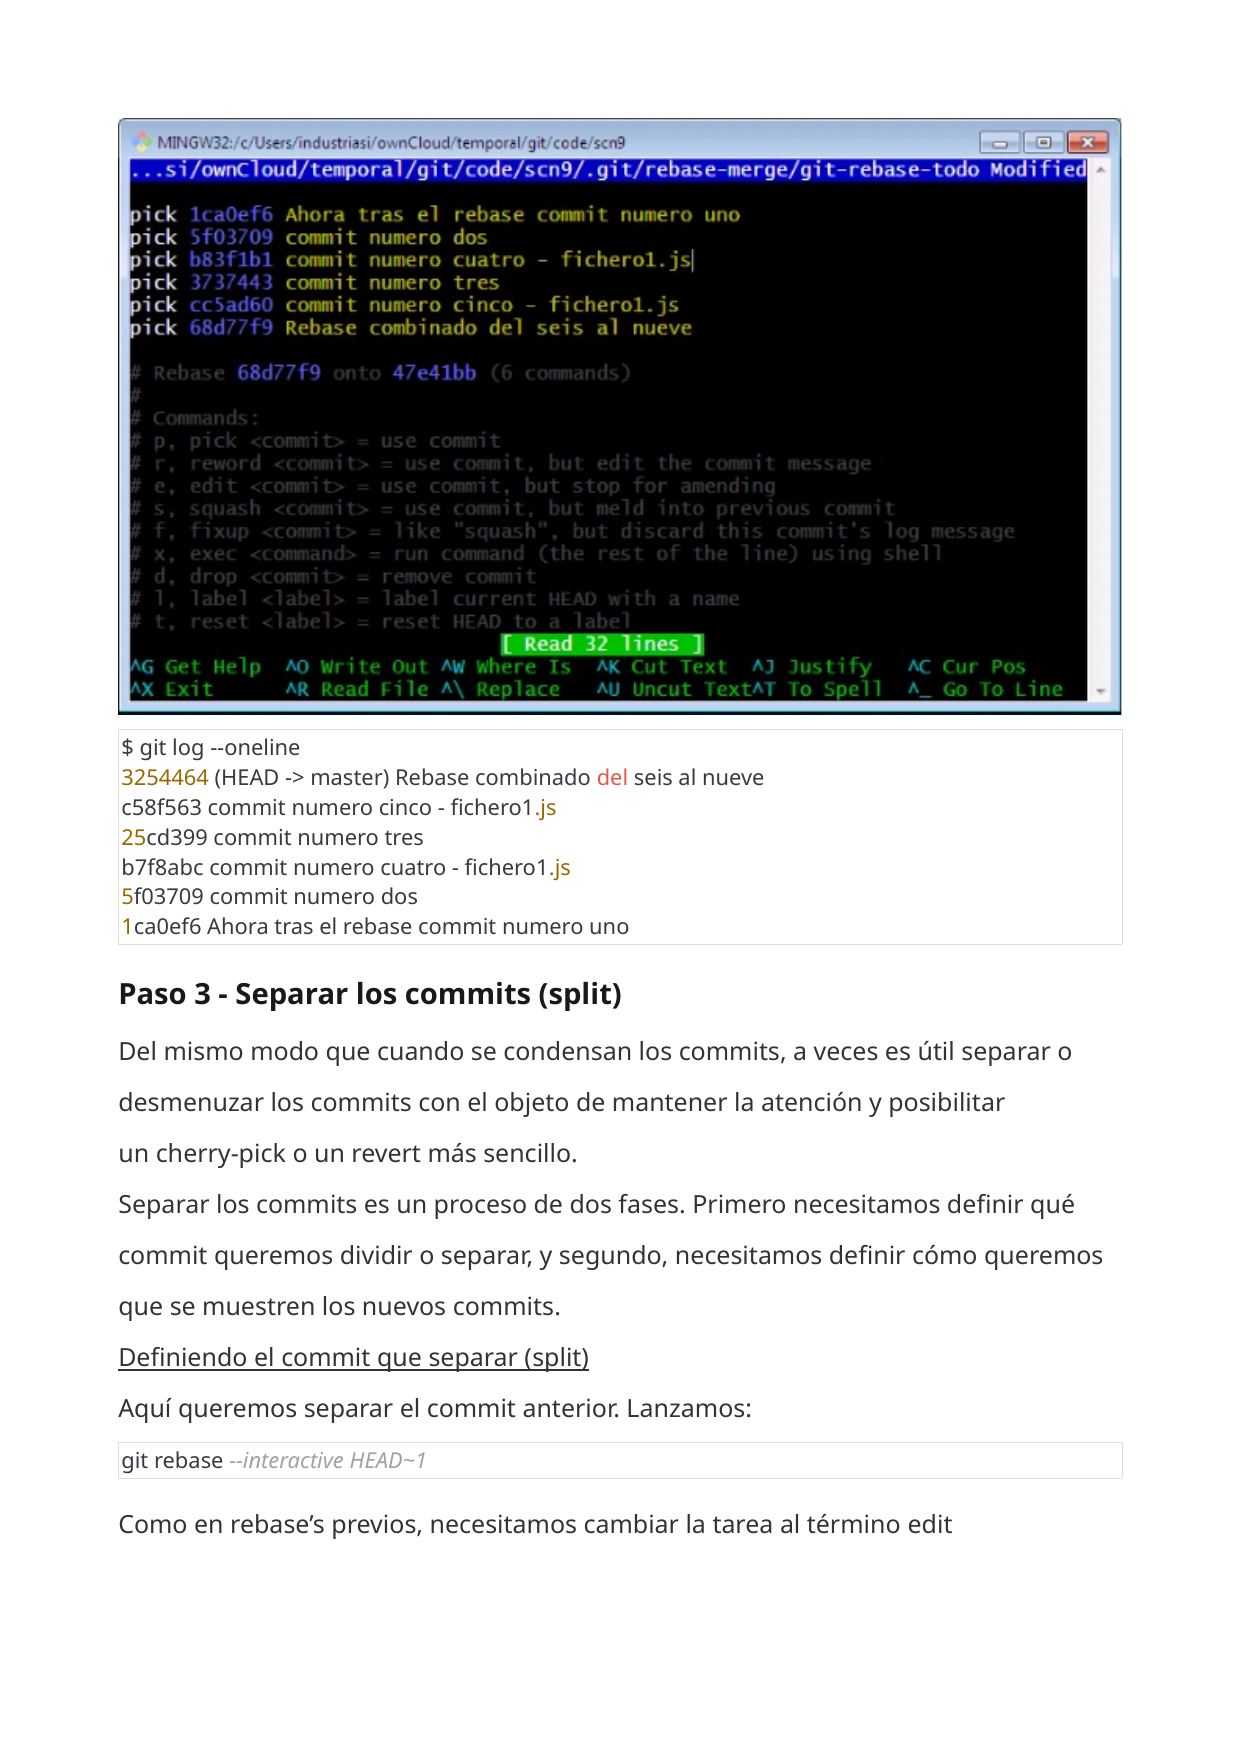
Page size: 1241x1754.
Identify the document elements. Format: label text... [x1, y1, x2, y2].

text 1ca0ef6 Ahora tras el rebase commit numero uno [119, 908, 1122, 944]
text Aquí queremos separar el commit anterior. Lanzamos: [118, 1391, 1122, 1425]
text 25cd399 commit numero tres [119, 819, 1122, 848]
text $ git log --oneline [119, 730, 1122, 759]
text Separar los commits es un proceso de dos fases. Primero necesitamos definir qué commit queremos dividir o separar, y segundo, necesitamos definir cómo queremos que se muestren los nuevos commits. [118, 1187, 1122, 1323]
text 5f03709 commit numero dos [119, 878, 1122, 908]
text Como en rebase’s previos, necesitamos cambiar la tarea al término edit [118, 1507, 1122, 1541]
text c58f563 commit numero cinco - fichero1.js [119, 789, 1122, 819]
text b7f8abc commit numero cuatro - fichero1.js [119, 848, 1122, 878]
text Del mismo modo que cuando se condensan los commits, a veces es útil separar o desmenuzar los commits con el objeto de mantener la atención y posibilitar un cherry-pick o un revert más sencillo. [118, 1033, 1122, 1170]
picture [118, 118, 1122, 715]
text git rebase --interactive HEAD~1 [119, 1443, 1122, 1478]
text Definiendo el commit que separar (split) [118, 1340, 1122, 1374]
text 3254464 (HEAD -> master) Rebase combinado del seis al nueve [119, 759, 1122, 789]
subtitle Paso 3 - Separar los commits (split) [118, 973, 1122, 1013]
